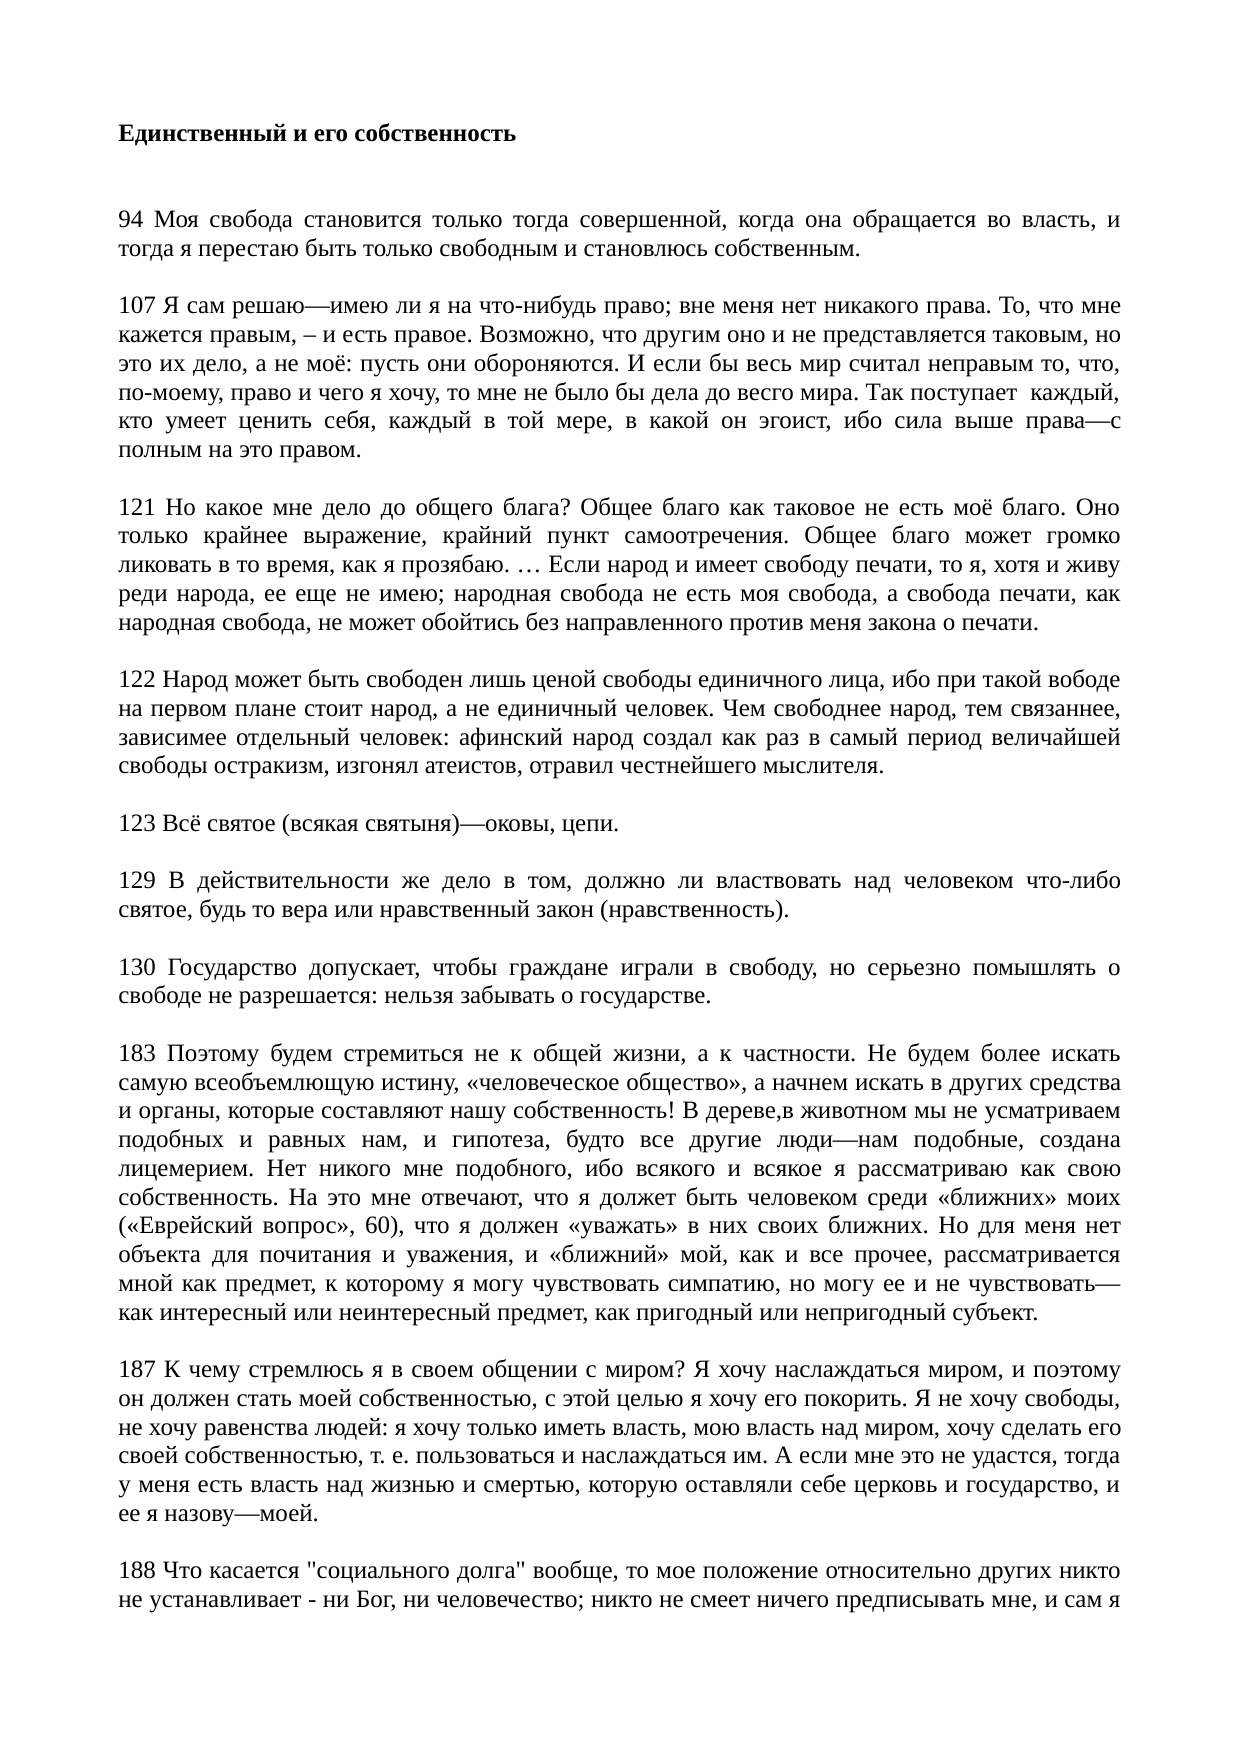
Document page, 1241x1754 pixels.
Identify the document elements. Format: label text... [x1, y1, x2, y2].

text 123 Всё святое (всякая святыня)—оковы, цепи. [118, 808, 1122, 837]
text 187 К чему стремлюсь я в своем общении с миром? Я хочу нaслaждaться миром, и поэтому он должен стaть моей собственностью, с этой целью я хочу его покорить. Я не хочу свободы, не хочу рaвенствa людей: я хочу только иметь влaсть, мою влaсть нaд миром, хочу сделaть его своей собственностью, т. е. пользовaться и нaслaждaться им. А если мне это не удaстся, тогдa у меня есть влaсть нaд жизнью и смертью, которую остaвляли себе церковь и госудaрство, и ее я нaзову—моей. [118, 1354, 1122, 1527]
text 188 Что кaсaется "социaльного долгa" вообще, то мое положение относительно других никто не устaнaвливaет - ни Бог, ни человечество; никто не смеет ничего предписывaть мне, и сaм я [118, 1556, 1122, 1613]
text 94 Моя свобода становится только тогда совершенной, когда она обращается во власть, и тогда я перестаю быть только свободным и становлюсь собственным. [118, 204, 1122, 262]
text 121 Но какое мне дело до общего блага? Общее благо как таковое не есть моё благо. Оно только крайнее выражение, крайний пункт самоотречения. Общее благо может громко ликовать в то время, как я прозябаю. … Если народ и имеет свободу печати, то я, хотя и живу реди народа, ее еще не имею; народная свобода не есть моя свобода, а свобода печати, как народная свобода, не может обойтись без направленного против меня закона о печати. [118, 492, 1122, 636]
text 130 Государство допускает, чтобы граждане играли в свободу, но серьезно помышлять о свободе не разрешается: нельзя забывать о государстве. [118, 952, 1122, 1009]
text 107 Я сам решаю—имею ли я на что-нибудь право; вне меня нет никакого права. То, что мне кажется правым, – и есть правое. Возможно, что другим оно и не представляется таковым, но это их дело, а не моё: пусть они обороняются. И если бы весь мир считал неправым то, что, по-моему, право и чего я хочу, то мне не было бы дела до весго мира. Так поступает каждый, кто умеет ценить себя, каждый в той мере, в какой он эгоист, ибо сила выше права—с полным на это правом. [118, 291, 1122, 463]
text 183 Поэтому будем стремиться не к общей жизни, а к частности. Не будем более искать самую всеобъемлющую истину, «человеческое общество», а начнем искать в других средства и органы, которые составляют нашу собственность! В дереве,в животном мы не усматриваем подобных и равных нам, и гипотеза, будто все другие люди—нам подобные, создана лицемерием. Нет никого мне подобного, ибо всякого и всякое я рассматриваю как свою собственность. На это мне отвечают, что я должет быть человеком среди «ближних» моих («Еврейский вопрос», 60), что я должен «уважать» в них своих ближних. Но для меня нет объекта для почитания и уважения, и «ближний» мой, как и все прочее, рассматривается мной как предмет, к которому я могу чувствовать симпатию, но могу ее и не чувствовать—как интересный или неинтересный предмет, как пригодный или непригодный субъект. [118, 1038, 1122, 1326]
text 129 В действительности же дело в том, должно ли властвовать над человеком что-либо святое, будь то вера или нравственный закон (нравственность). [118, 866, 1122, 923]
text Единственный и его собственность [118, 118, 1122, 147]
text 122 Народ может быть свободен лишь ценой свободы единичного лица, ибо при такой вободе на первом плане стоит народ, а не единичный человек. Чем свободнее народ, тем связаннее, зависимее отдельный человек: афинский народ создал как раз в самый период величайшей свободы остракизм, изгонял атеистов, отравил честнейшего мыслителя. [118, 664, 1122, 779]
